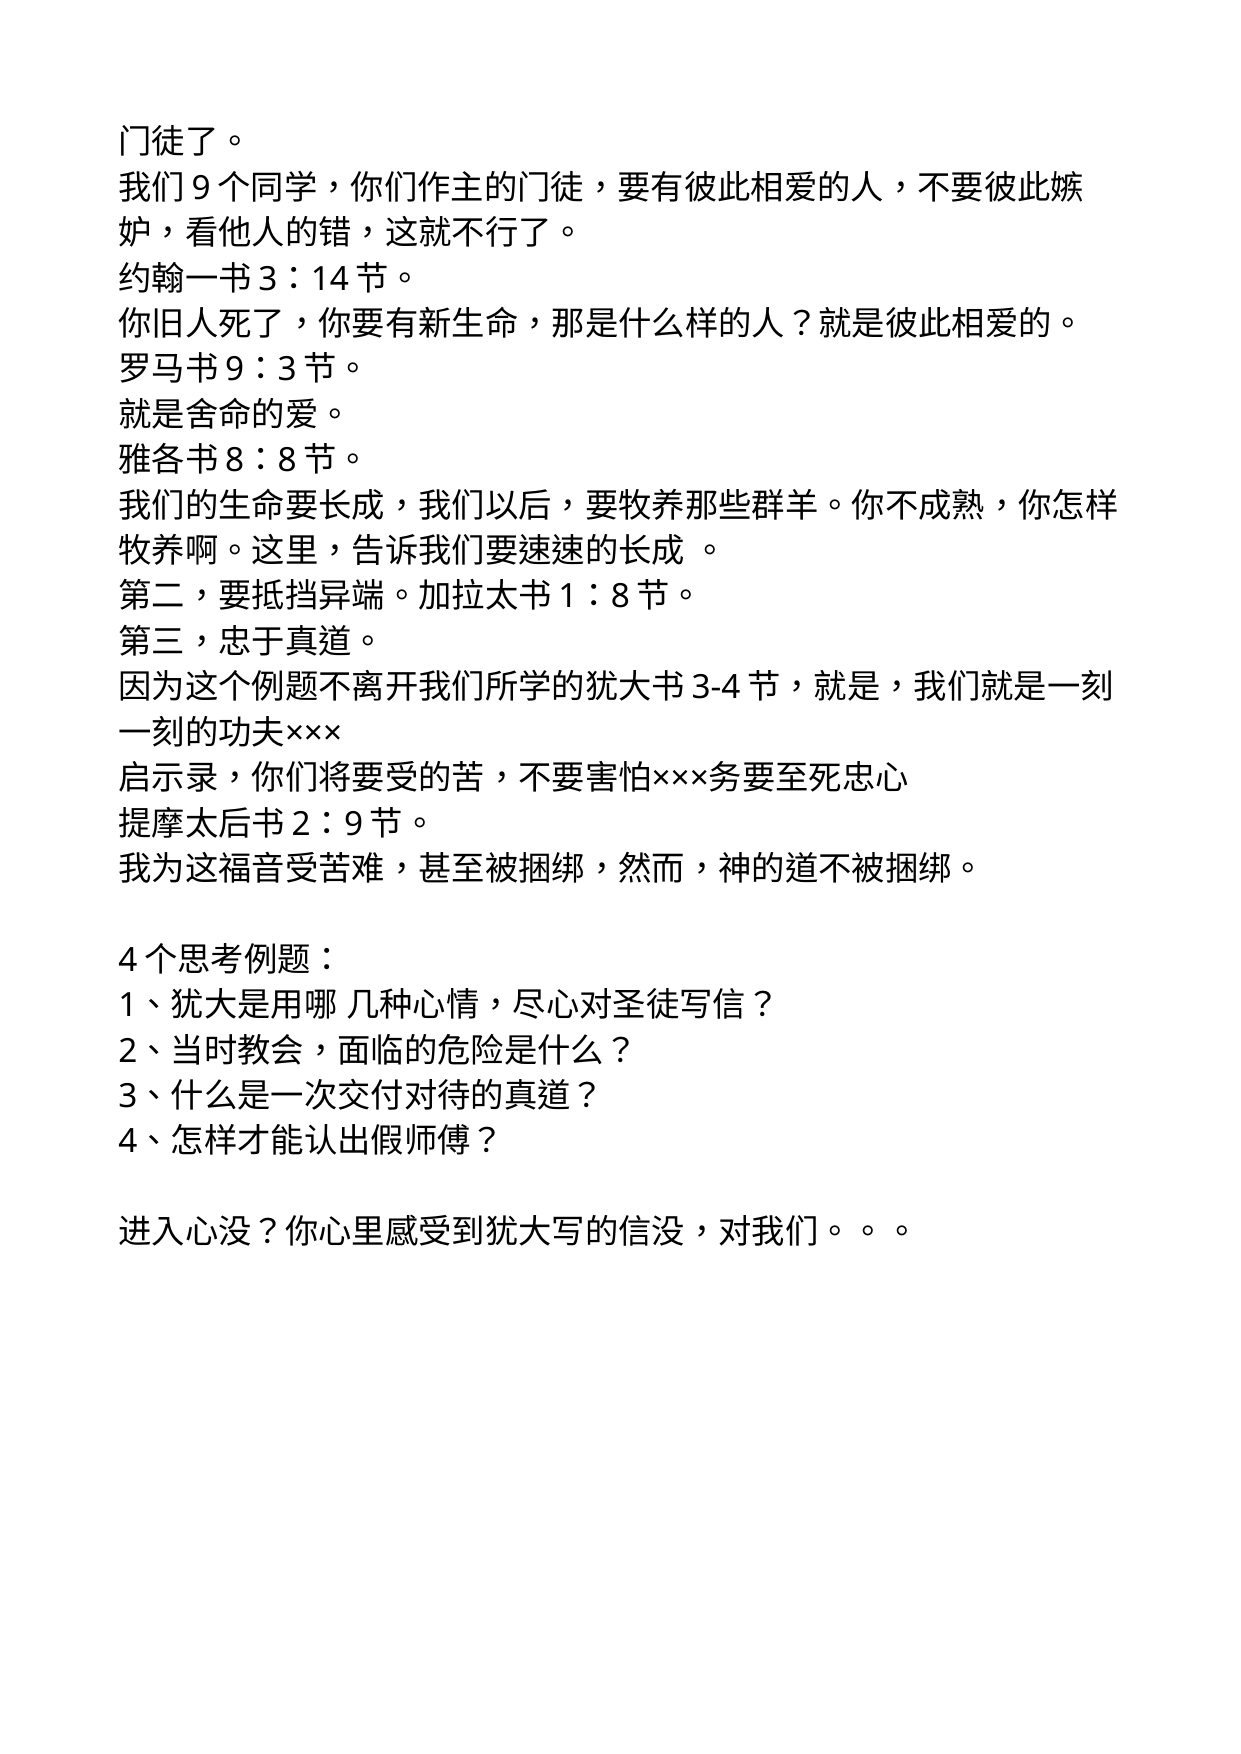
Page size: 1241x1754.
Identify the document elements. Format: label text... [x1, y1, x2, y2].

text 启示录，你们将要受的苦，不要害怕×××务要至死忠心 [118, 754, 1122, 799]
text 你旧人死了，你要有新生命，那是什么样的人？就是彼此相爱的。 [118, 300, 1122, 345]
text 4个思考例题： [118, 936, 1122, 981]
text 约翰一书3：14节。 [118, 254, 1122, 300]
text 3、什么是一次交付对待的真道？ [118, 1072, 1122, 1117]
text 就是舍命的爱。 [118, 391, 1122, 436]
text 2、当时教会，面临的危险是什么？ [118, 1026, 1122, 1072]
text 门徒了。 [118, 118, 1122, 163]
text 我们的生命要长成，我们以后，要牧养那些群羊。你不成熟，你怎样牧养啊。这里，告诉我们要速速的长成 。 [118, 481, 1122, 572]
text 第三，忠于真道。 [118, 618, 1122, 663]
text 我为这福音受苦难，甚至被捆绑，然而，神的道不被捆绑。 [118, 845, 1122, 890]
text 第二，要抵挡异端。加拉太书1：8节。 [118, 572, 1122, 618]
text 我们9个同学，你们作主的门徒，要有彼此相爱的人，不要彼此嫉妒，看他人的错，这就不行了。 [118, 163, 1122, 254]
text 1、犹大是用哪 几种心情，尽心对圣徒写信？ [118, 981, 1122, 1026]
text 提摩太后书2：9节。 [118, 799, 1122, 845]
text 雅各书8：8节。 [118, 436, 1122, 481]
text 进入心没？你心里感受到犹大写的信没，对我们。。。 [118, 1208, 1122, 1253]
text 罗马书9：3节。 [118, 345, 1122, 391]
text 4、怎样才能认出假师傅？ [118, 1117, 1122, 1163]
text 因为这个例题不离开我们所学的犹大书3-4节，就是，我们就是一刻一刻的功夫××× [118, 663, 1122, 754]
